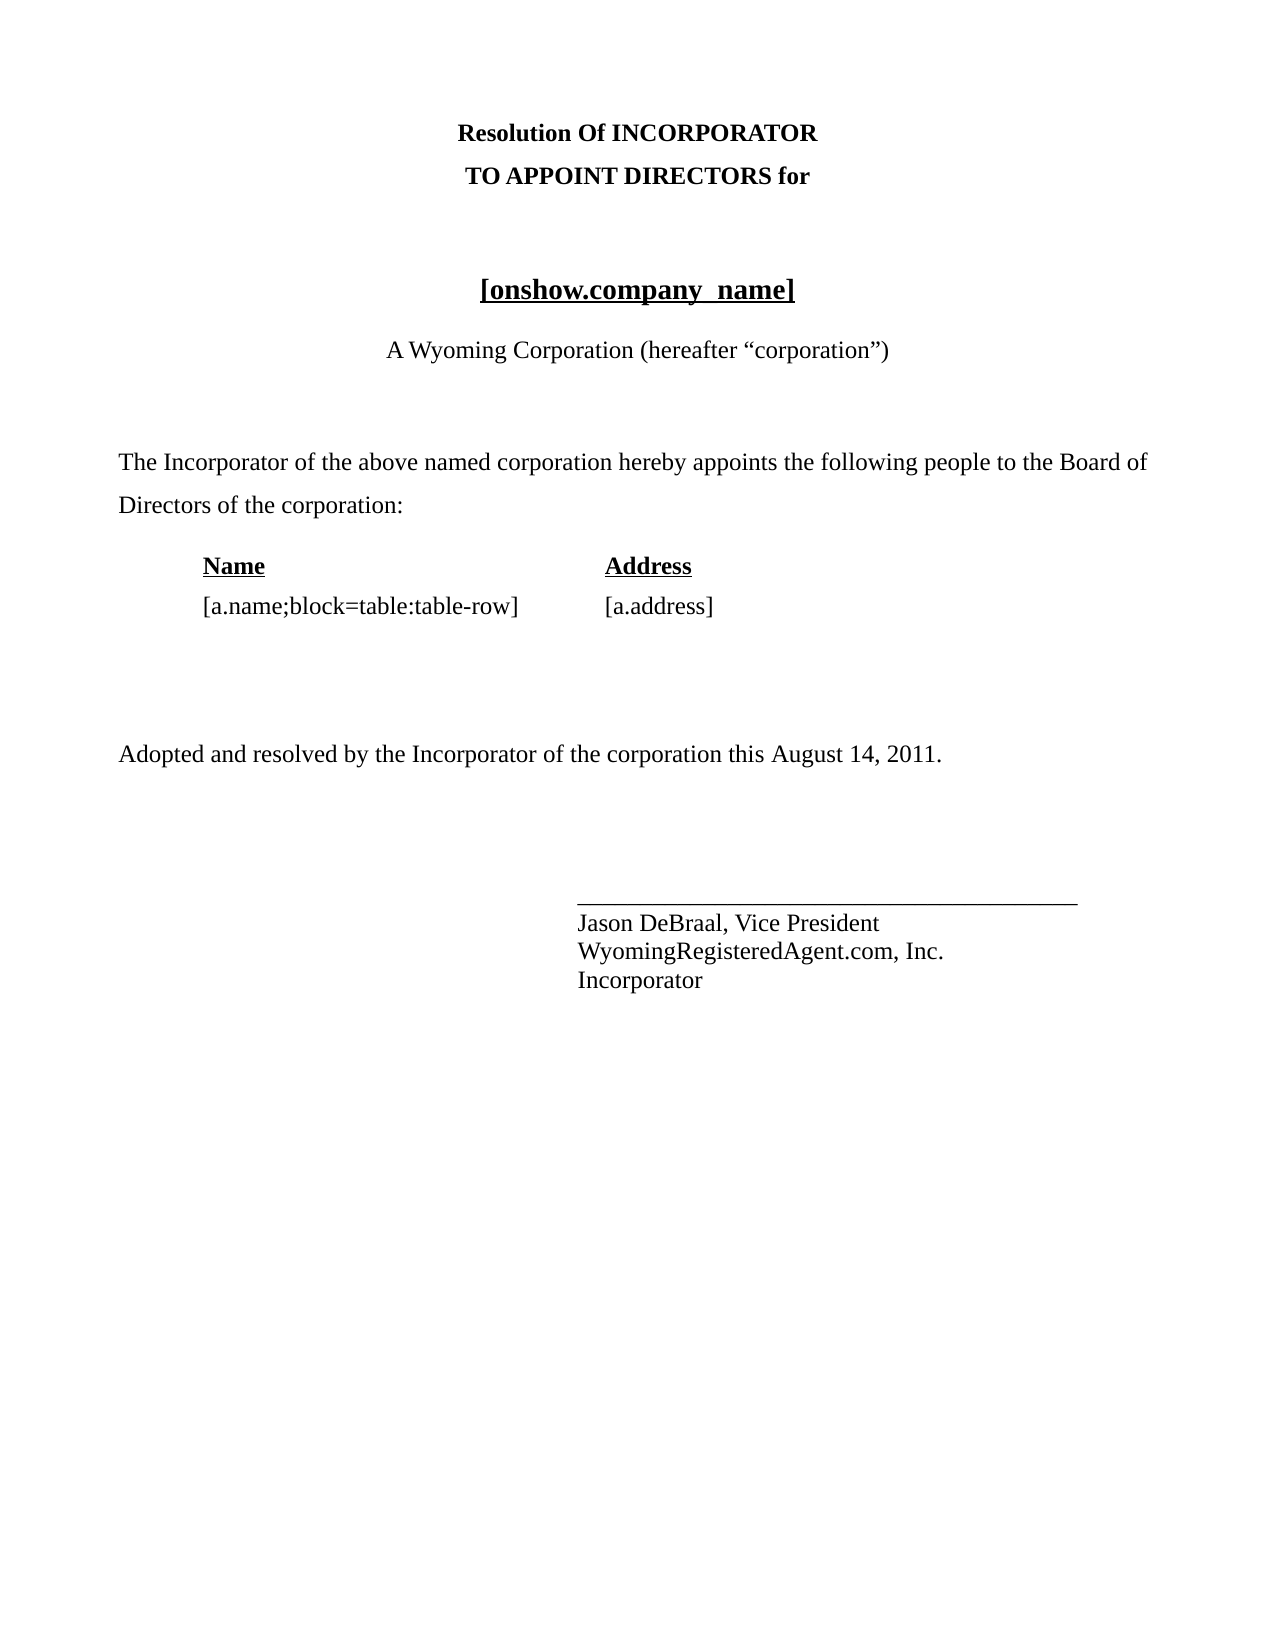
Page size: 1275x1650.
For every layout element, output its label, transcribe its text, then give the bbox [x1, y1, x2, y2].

table_cell [a.address] [592, 586, 1157, 626]
text [onshow.company_name] [118, 272, 1157, 306]
text A Wyoming Corporation (hereafter “corporation”) [118, 335, 1157, 364]
text ________________________________________ Jason DeBraal, Vice President [577, 879, 1157, 936]
text WyomingRegisteredAgent.com, Inc. [577, 936, 1157, 965]
text Adopted and resolved by the Incorporator of the corporation this August 14, 2011. [118, 739, 1157, 768]
table_header Name [190, 545, 592, 586]
table_cell [a.name;block=table:table-row] [190, 586, 592, 626]
text Resolution Of INCORPORATOR TO APPOINT DIRECTORS for [118, 118, 1157, 190]
text Incorporator [577, 965, 1157, 994]
text The Incorporator of the above named corporation hereby appoints the following people to the Board of Directors of the corporation: [118, 447, 1157, 518]
table_header Address [592, 545, 1157, 586]
